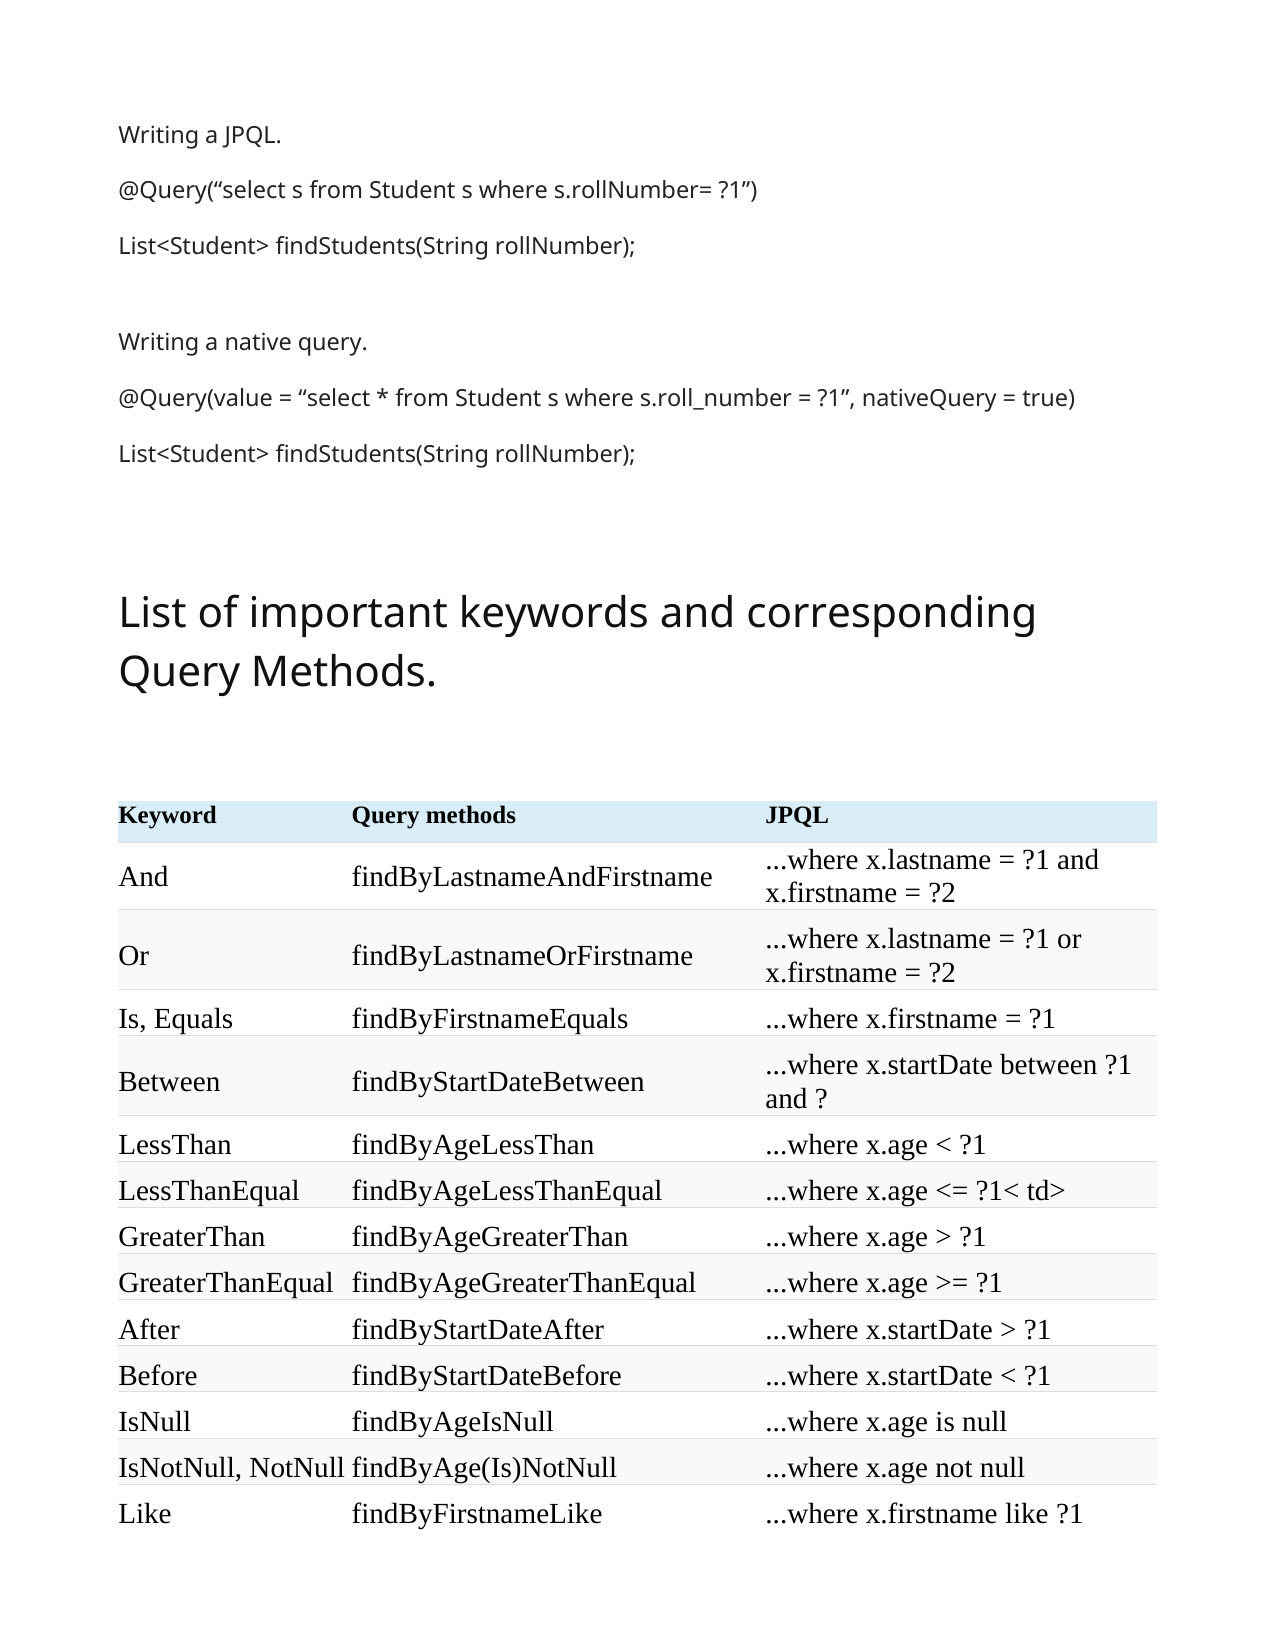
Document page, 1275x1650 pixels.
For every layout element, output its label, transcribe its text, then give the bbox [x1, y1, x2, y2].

table_cell Before [118, 1346, 351, 1391]
table_cell ...where x.startDate > ?1 [765, 1300, 1157, 1345]
table_cell findByStartDateBetween [351, 1036, 765, 1114]
table_cell findByAge(Is)NotNull [351, 1439, 765, 1484]
table_cell ...where x.age not null [765, 1439, 1157, 1484]
table_cell findByAgeGreaterThanEqual [351, 1254, 765, 1299]
table_cell ...where x.startDate between ?1 and ? [765, 1036, 1157, 1114]
table_cell ...where x.firstname = ?1 [765, 990, 1157, 1035]
table_cell ...where x.age < ?1 [765, 1116, 1157, 1161]
table_cell findByAgeLessThanEqual [351, 1162, 765, 1207]
table_cell ...where x.firstname like ?1 [765, 1485, 1157, 1530]
table_cell ...where x.lastname = ?1 or x.firstname = ?2 [765, 910, 1157, 989]
table_cell findByAgeGreaterThan [351, 1208, 765, 1253]
table_cell IsNotNull, NotNull [118, 1439, 351, 1484]
table_cell ...where x.startDate < ?1 [765, 1346, 1157, 1391]
table_cell ...where x.lastname = ?1 and x.firstname = ?2 [765, 843, 1157, 909]
table_cell GreaterThanEqual [118, 1254, 351, 1299]
table_cell And [118, 843, 351, 909]
table_header Query methods [351, 801, 765, 842]
table_cell ...where x.age <= ?1< td> [765, 1162, 1157, 1207]
table_cell findByAgeIsNull [351, 1392, 765, 1438]
table_cell Like [118, 1485, 351, 1530]
table_cell ...where x.age is null [765, 1392, 1157, 1438]
table_cell After [118, 1300, 351, 1345]
table_cell ...where x.age > ?1 [765, 1208, 1157, 1253]
table_cell findByStartDateBefore [351, 1346, 765, 1391]
table_cell GreaterThan [118, 1208, 351, 1253]
text Writing a JPQL. @Query(“select s from Student s where s.rollNumber= ?1”) List<Student> findStudents(String rollNumber); [118, 118, 1157, 261]
table_cell findByAgeLessThan [351, 1116, 765, 1161]
text Writing a native query. @Query(value = “select * from Student s where s.roll_number = ?1”, nativeQuery = true) List<Student> findStudents(String rollNumber); [118, 326, 1157, 469]
table_cell findByLastnameOrFirstname [351, 910, 765, 989]
table_cell findByLastnameAndFirstname [351, 843, 765, 909]
table_cell LessThanEqual [118, 1162, 351, 1207]
table_cell LessThan [118, 1116, 351, 1161]
table_header Keyword [118, 801, 351, 842]
table_cell findByFirstnameEquals [351, 990, 765, 1035]
subtitle List of important keywords and corresponding Query Methods. [118, 580, 1157, 699]
table_cell ...where x.age >= ?1 [765, 1254, 1157, 1299]
table_header JPQL [765, 801, 1157, 842]
table_cell Is, Equals [118, 990, 351, 1035]
table_cell Between [118, 1036, 351, 1114]
table_cell findByFirstnameLike [351, 1485, 765, 1530]
table_cell IsNull [118, 1392, 351, 1438]
table_cell Or [118, 910, 351, 989]
table_cell findByStartDateAfter [351, 1300, 765, 1345]
